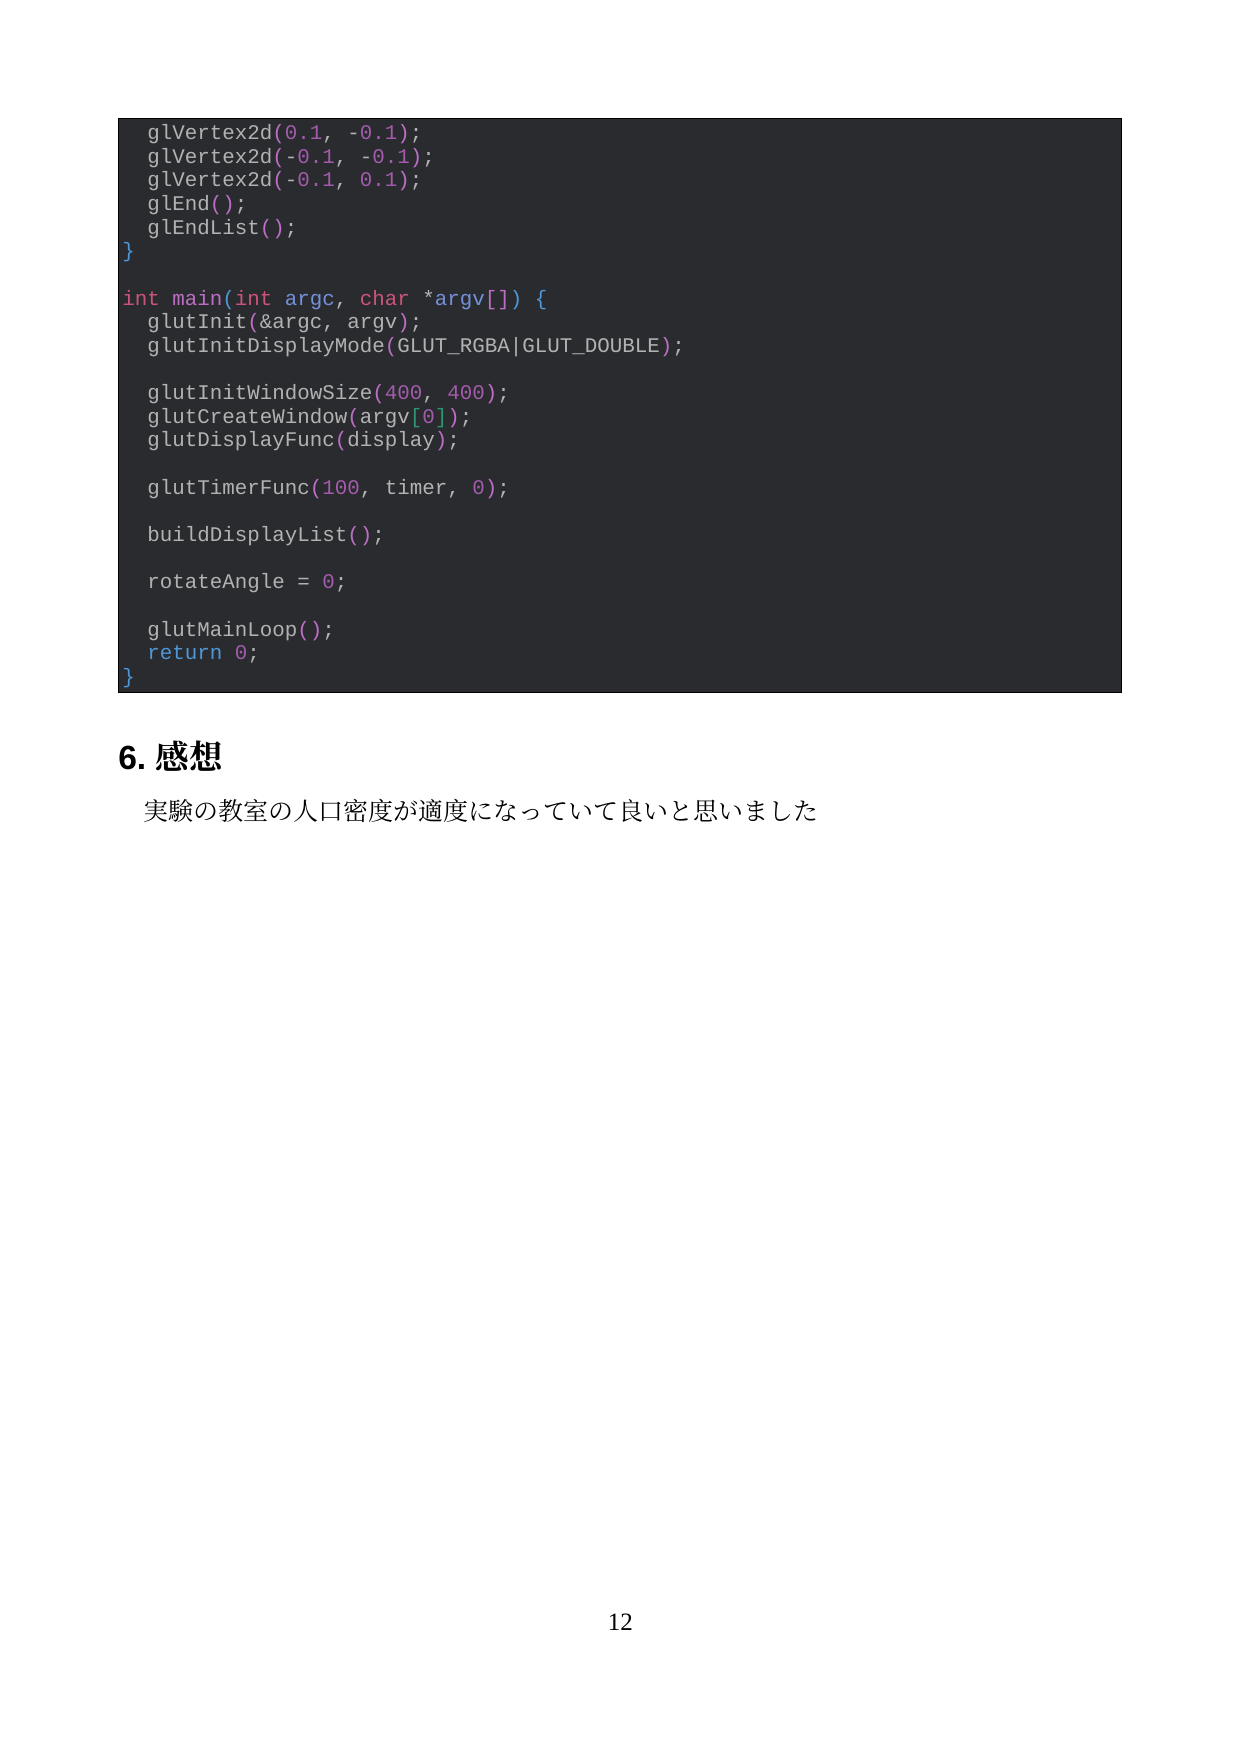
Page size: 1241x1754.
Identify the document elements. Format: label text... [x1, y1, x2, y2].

text glVertex2d(-0.1, -0.1); [119, 142, 1121, 165]
text rotateAngle = 0; [119, 567, 1121, 591]
text glutMainLoop(); [119, 615, 1121, 638]
text glutInitWindowSize(400, 400); [119, 378, 1121, 402]
text } [119, 236, 1121, 260]
text glEnd(); [119, 189, 1121, 213]
text int main(int argc, char *argv[]) { [119, 284, 1121, 307]
subtitle 感想 [118, 731, 1122, 779]
text glVertex2d(-0.1, 0.1); [119, 165, 1121, 189]
text glutCreateWindow(argv[0]); [119, 402, 1121, 426]
text glVertex2d(0.1, -0.1); [119, 119, 1121, 142]
text return 0; [119, 638, 1121, 662]
text 実験の教室の人口密度が適度になっていて良いと思いました [118, 792, 1122, 856]
text glutTimerFunc(100, timer, 0); [119, 473, 1121, 496]
text glutInitDisplayMode(GLUT_RGBA|GLUT_DOUBLE); [119, 331, 1121, 354]
text buildDisplayList(); [119, 520, 1121, 544]
text } [119, 662, 1121, 692]
text glutInit(&argc, argv); [119, 307, 1121, 331]
text glEndList(); [119, 213, 1121, 236]
text glutDisplayFunc(display); [119, 426, 1121, 449]
